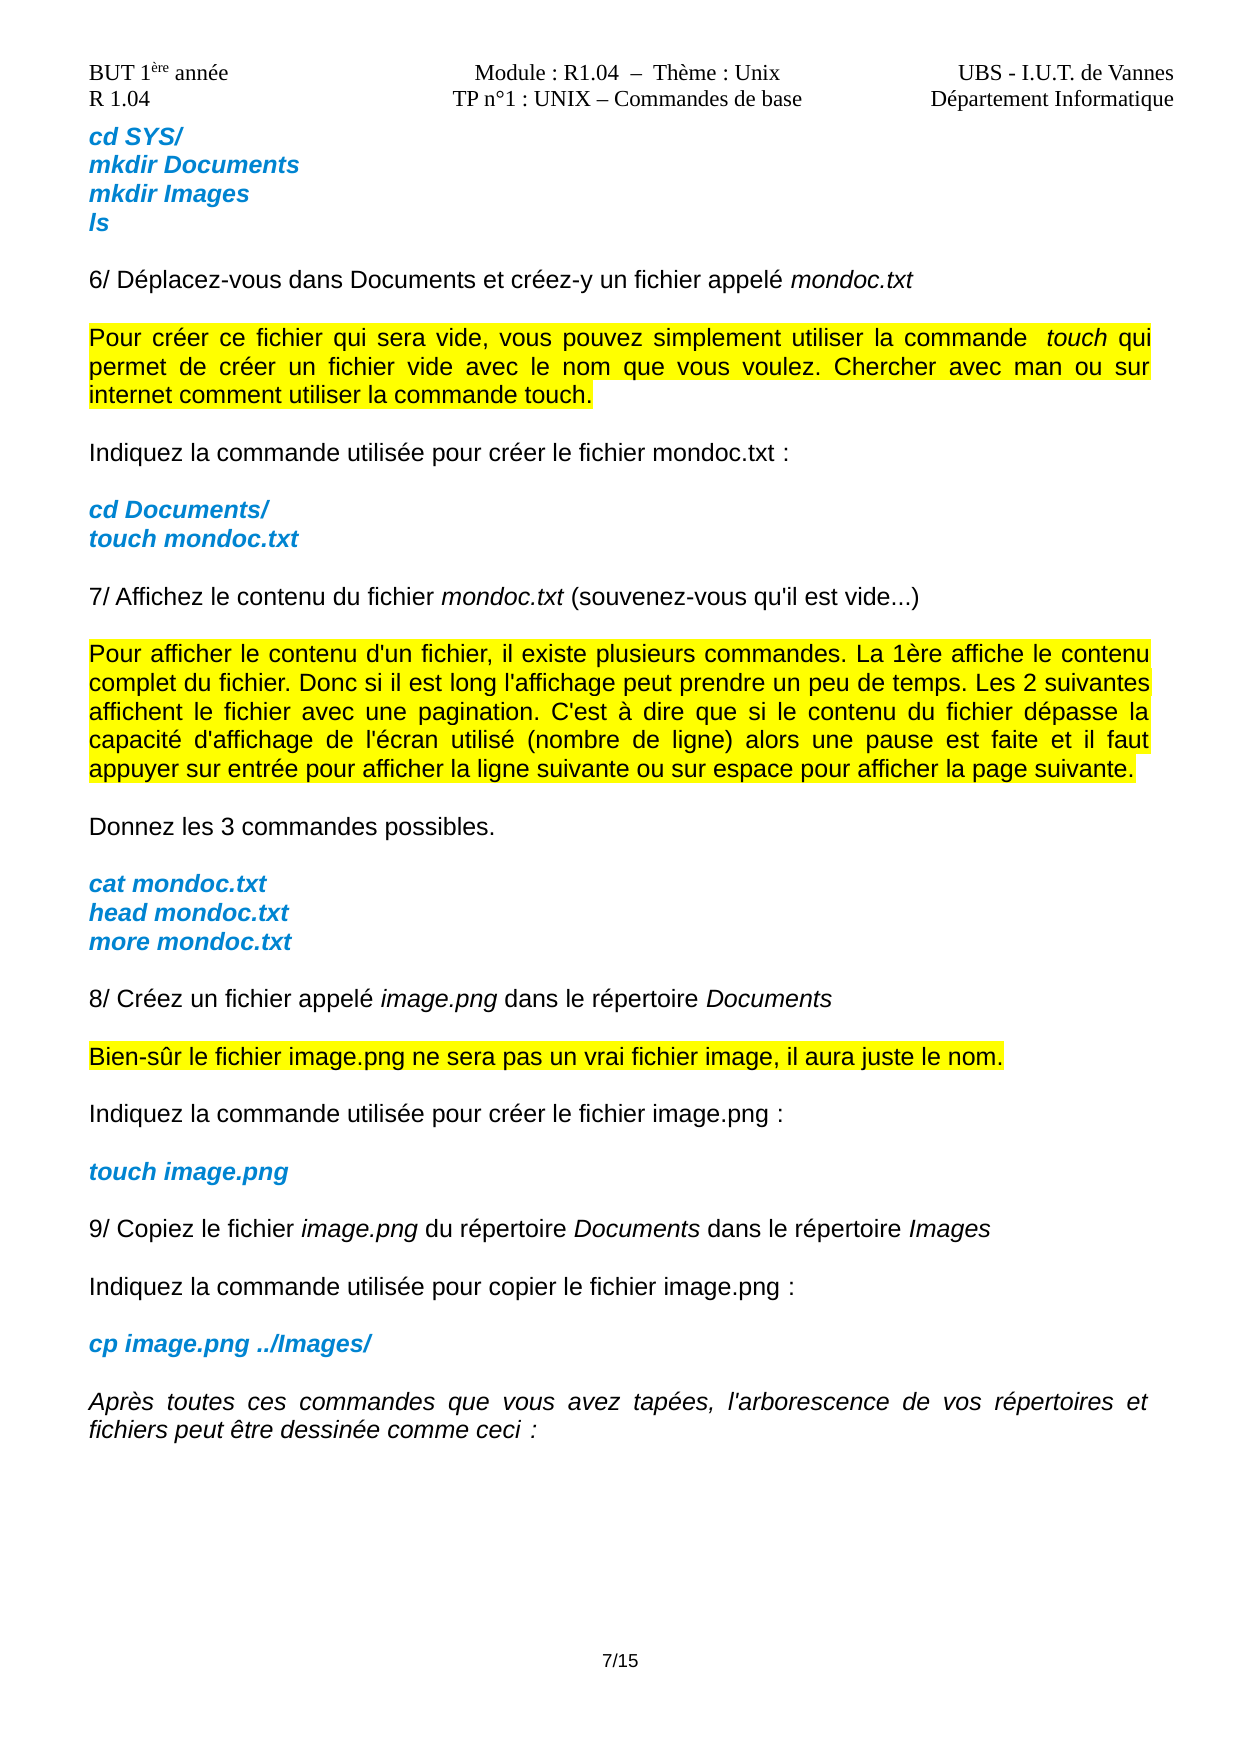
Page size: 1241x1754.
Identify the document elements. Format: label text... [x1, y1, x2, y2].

text cp image.png ../Images/ [89, 1329, 1151, 1358]
text head mondoc.txt [89, 898, 1151, 926]
text cat mondoc.txt [89, 869, 1151, 898]
text more mondoc.txt [89, 926, 1151, 955]
text mkdir Images [89, 179, 1151, 208]
text Donnez les 3 commandes possibles. [89, 811, 1151, 840]
text 7/ Affichez le contenu du fichier mondoc.txt (souvenez-vous qu'il est vide...) [89, 581, 1151, 610]
text Pour créer ce fichier qui sera vide, vous pouvez simplement utiliser la commande touch qui permet de créer un fichier vide avec le nom que vous voulez. Chercher avec man ou sur internet comment utiliser la commande touch. [89, 323, 1151, 409]
text cd Documents/ [89, 495, 1151, 524]
text Bien-sûr le fichier image.png ne sera pas un vrai fichier image, il aura juste le nom. [89, 1041, 1151, 1070]
text Indiquez la commande utilisée pour créer le fichier mondoc.txt : [89, 438, 1151, 466]
text 9/ Copiez le fichier image.png du répertoire Documents dans le répertoire Images [89, 1214, 1151, 1243]
text Indiquez la commande utilisée pour copier le fichier image.png : [89, 1271, 1151, 1300]
text cd SYS/ [89, 121, 1151, 150]
text mkdir Documents [89, 150, 1151, 179]
text Pour afficher le contenu d'un fichier, il existe plusieurs commandes. La 1ère affiche le contenu complet du fichier. Donc si il est long l'affichage peut prendre un peu de temps. Les 2 suivantes affichent le fichier avec une pagination. C'est à dire que si le contenu du fichier dépasse la capacité d'affichage de l'écran utilisé (nombre de ligne) alors une pause est faite et il faut appuyer sur entrée pour afficher la ligne suivante ou sur espace pour afficher la page suivante. [89, 639, 1151, 783]
text ls [89, 208, 1151, 236]
text Après toutes ces commandes que vous avez tapées, l'arborescence de vos répertoires et fichiers peut être dessinée comme ceci : [89, 1386, 1151, 1444]
text 6/ Déplacez-vous dans Documents et créez-y un fichier appelé mondoc.txt [89, 265, 1151, 294]
text 8/ Créez un fichier appelé image.png dans le répertoire Documents [89, 984, 1151, 1013]
text touch mondoc.txt [89, 524, 1151, 553]
text touch image.png [89, 1156, 1151, 1185]
text Indiquez la commande utilisée pour créer le fichier image.png : [89, 1099, 1151, 1128]
